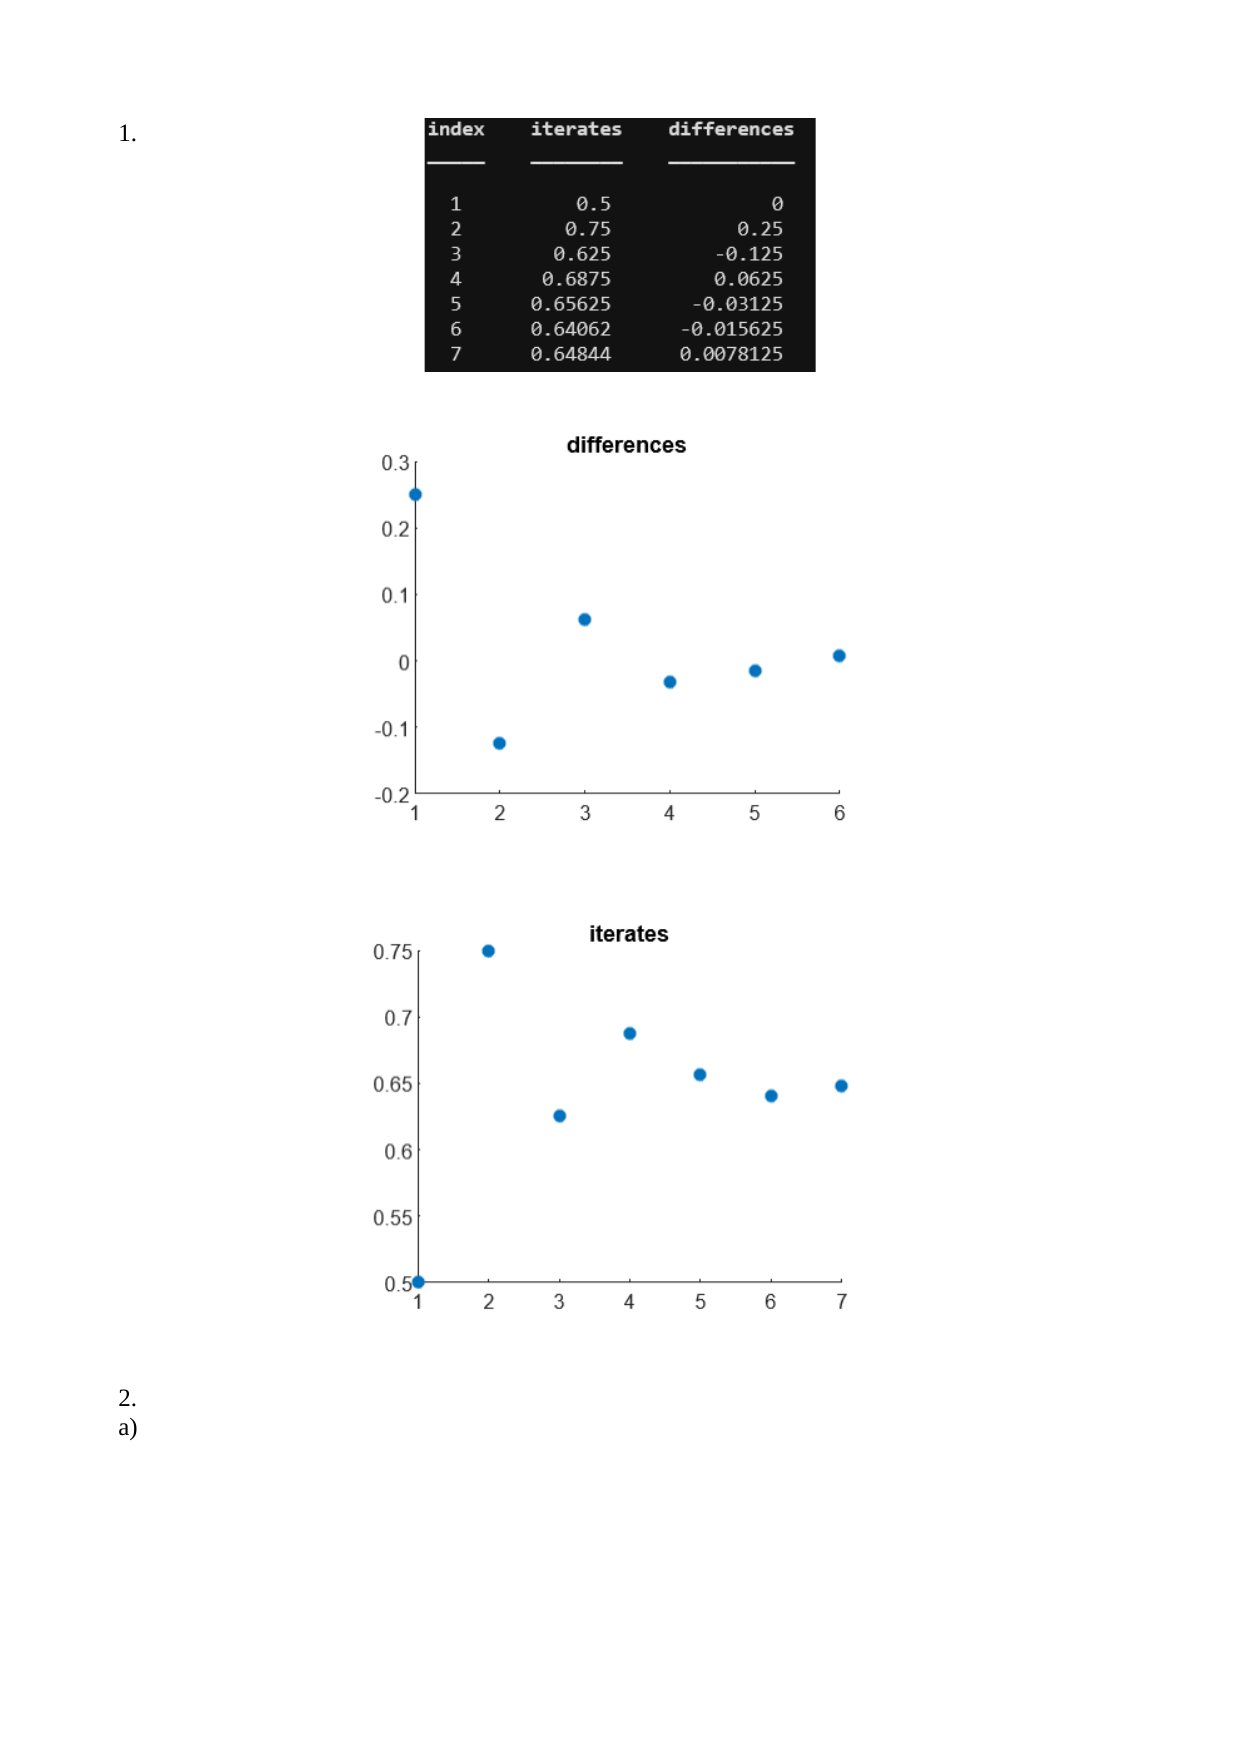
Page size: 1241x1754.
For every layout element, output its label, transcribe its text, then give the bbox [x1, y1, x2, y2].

picture [352, 434, 889, 829]
text 1. [118, 118, 424, 147]
text 2. [118, 1383, 1122, 1412]
picture [354, 923, 886, 1319]
picture [424, 118, 816, 372]
text a) [118, 1412, 1122, 1441]
text [816, 118, 1122, 147]
